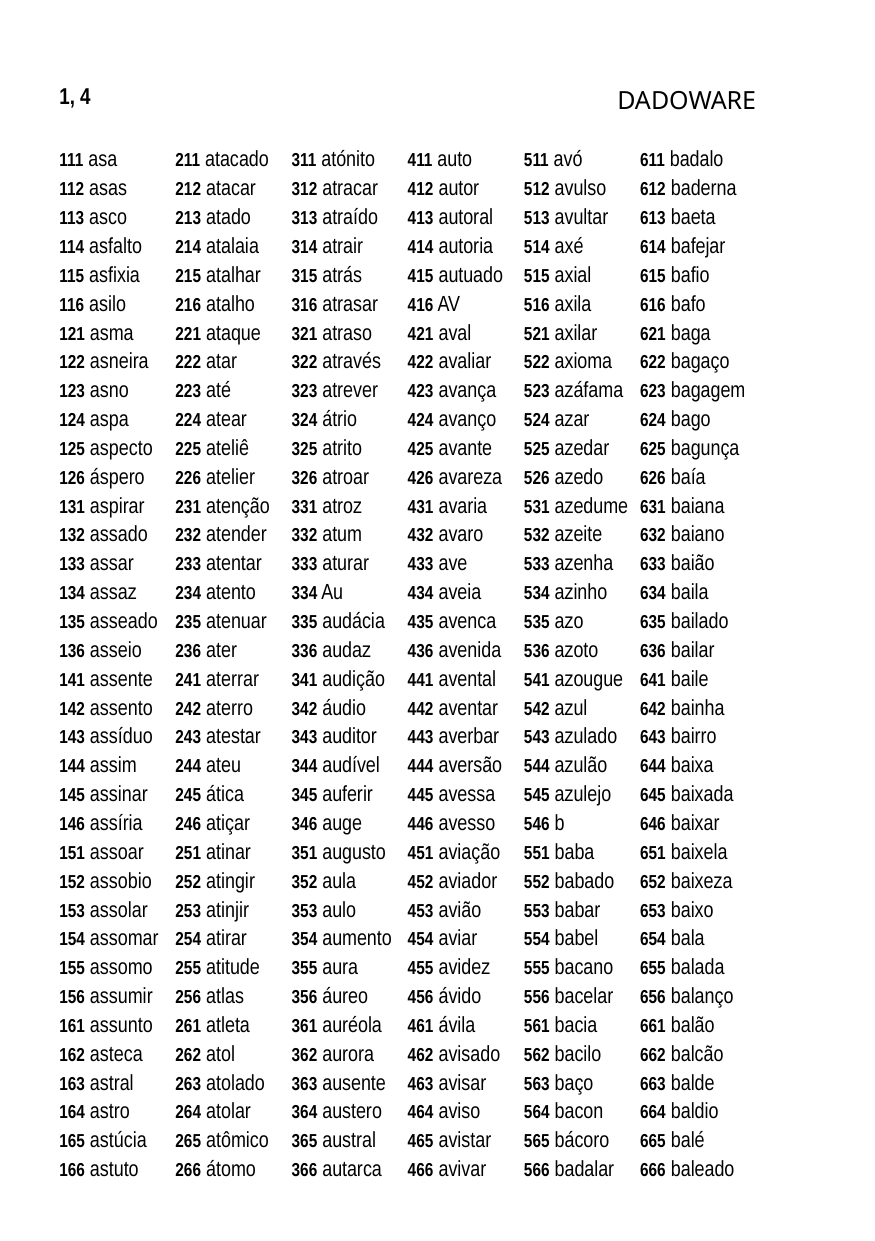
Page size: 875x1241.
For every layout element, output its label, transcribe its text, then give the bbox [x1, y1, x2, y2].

text 526 azedo [524, 464, 640, 489]
text 624 bago [640, 406, 756, 431]
text 121 asma [59, 319, 175, 344]
text 146 assíria [59, 810, 175, 835]
text 512 avulso [524, 175, 640, 200]
text 236 ater [175, 637, 291, 662]
text 434 aveia [407, 579, 524, 604]
text 433 ave [407, 550, 524, 575]
text 164 astro [59, 1098, 175, 1123]
text 615 bafio [640, 262, 756, 287]
text 516 axila [524, 291, 640, 316]
text 663 balde [640, 1069, 756, 1095]
text 264 atolar [175, 1098, 291, 1123]
text 426 avareza [407, 464, 524, 489]
text 361 auréola [291, 1012, 407, 1037]
text 411 auto [407, 146, 524, 171]
text 133 assar [59, 550, 175, 575]
text 555 bacano [524, 954, 640, 979]
text 251 atinar [175, 839, 291, 864]
text 544 azulão [524, 752, 640, 777]
text 152 assobio [59, 868, 175, 893]
text 345 auferir [291, 781, 407, 806]
text 623 bagagem [640, 377, 756, 402]
text 652 baixeza [640, 868, 756, 893]
text 463 avisar [407, 1069, 524, 1095]
text 631 baiana [640, 492, 756, 518]
text 531 azedume [524, 492, 640, 518]
text 452 aviador [407, 868, 524, 893]
text 461 ávila [407, 1012, 524, 1037]
text 641 baile [640, 666, 756, 691]
text 632 baiano [640, 521, 756, 546]
text 266 átomo [175, 1156, 291, 1181]
text 223 até [175, 377, 291, 402]
text 166 astuto [59, 1156, 175, 1181]
text 256 atlas [175, 983, 291, 1008]
text 413 autoral [407, 204, 524, 229]
text 514 axé [524, 233, 640, 258]
text 335 audácia [291, 608, 407, 633]
text 243 atestar [175, 723, 291, 748]
text 346 auge [291, 810, 407, 835]
text 324 átrio [291, 406, 407, 431]
text 344 audível [291, 752, 407, 777]
text 621 baga [640, 319, 756, 344]
text 523 azáfama [524, 377, 640, 402]
text 325 atrito [291, 435, 407, 460]
text 365 austral [291, 1127, 407, 1152]
text 655 balada [640, 954, 756, 979]
text 145 assinar [59, 781, 175, 806]
text 153 assolar [59, 896, 175, 922]
text 132 assado [59, 521, 175, 546]
text 416 AV [407, 291, 524, 316]
text 231 atenção [175, 492, 291, 518]
text 444 aversão [407, 752, 524, 777]
text 212 atacar [175, 175, 291, 200]
text 465 avistar [407, 1127, 524, 1152]
text 321 atraso [291, 319, 407, 344]
text 144 assim [59, 752, 175, 777]
text 343 auditor [291, 723, 407, 748]
text 125 aspecto [59, 435, 175, 460]
text 112 asas [59, 175, 175, 200]
text 244 ateu [175, 752, 291, 777]
text 135 asseado [59, 608, 175, 633]
text 643 bairro [640, 723, 756, 748]
text 464 aviso [407, 1098, 524, 1123]
text 322 através [291, 348, 407, 373]
text 265 atômico [175, 1127, 291, 1152]
text 556 bacelar [524, 983, 640, 1008]
text 644 baixa [640, 752, 756, 777]
text 542 azul [524, 694, 640, 719]
text 441 avental [407, 666, 524, 691]
text 442 aventar [407, 694, 524, 719]
text 511 avó [524, 146, 640, 171]
text 233 atentar [175, 550, 291, 575]
text 334 Au [291, 579, 407, 604]
text 554 babel [524, 925, 640, 950]
text 124 aspa [59, 406, 175, 431]
text 332 atum [291, 521, 407, 546]
text 425 avante [407, 435, 524, 460]
text 362 aurora [291, 1041, 407, 1066]
text 566 badalar [524, 1156, 640, 1181]
text 331 atroz [291, 492, 407, 518]
text 214 atalaia [175, 233, 291, 258]
text 162 asteca [59, 1041, 175, 1066]
text 646 baixar [640, 810, 756, 835]
text 221 ataque [175, 319, 291, 344]
text 456 ávido [407, 983, 524, 1008]
text 123 asno [59, 377, 175, 402]
text 515 axial [524, 262, 640, 287]
text 421 aval [407, 319, 524, 344]
text 635 bailado [640, 608, 756, 633]
text 561 bacia [524, 1012, 640, 1037]
text 366 autarca [291, 1156, 407, 1181]
text 116 asilo [59, 291, 175, 316]
text 333 aturar [291, 550, 407, 575]
text 252 atingir [175, 868, 291, 893]
text 312 atracar [291, 175, 407, 200]
text 163 astral [59, 1069, 175, 1095]
text 154 assomar [59, 925, 175, 950]
text 225 ateliê [175, 435, 291, 460]
text 665 balé [640, 1127, 756, 1152]
text 113 asco [59, 204, 175, 229]
text 534 azinho [524, 579, 640, 604]
text 213 atado [175, 204, 291, 229]
text 224 atear [175, 406, 291, 431]
text 455 avidez [407, 954, 524, 979]
text 234 atento [175, 579, 291, 604]
text 535 azo [524, 608, 640, 633]
text 436 avenida [407, 637, 524, 662]
text 342 áudio [291, 694, 407, 719]
text 634 baila [640, 579, 756, 604]
text 156 assumir [59, 983, 175, 1008]
text 545 azulejo [524, 781, 640, 806]
text 155 assomo [59, 954, 175, 979]
text 424 avanço [407, 406, 524, 431]
text 314 atrair [291, 233, 407, 258]
text 235 atenuar [175, 608, 291, 633]
text 315 atrás [291, 262, 407, 287]
text 654 bala [640, 925, 756, 950]
text 513 avultar [524, 204, 640, 229]
text 543 azulado [524, 723, 640, 748]
text 664 baldio [640, 1098, 756, 1123]
text 642 bainha [640, 694, 756, 719]
text 122 asneira [59, 348, 175, 373]
text 662 balcão [640, 1041, 756, 1066]
text 242 aterro [175, 694, 291, 719]
text 536 azoto [524, 637, 640, 662]
text 253 atinjir [175, 896, 291, 922]
text 533 azenha [524, 550, 640, 575]
text 226 atelier [175, 464, 291, 489]
text 313 atraído [291, 204, 407, 229]
text 115 asfixia [59, 262, 175, 287]
text 254 atirar [175, 925, 291, 950]
text 351 augusto [291, 839, 407, 864]
text 241 aterrar [175, 666, 291, 691]
text 626 baía [640, 464, 756, 489]
text 245 ática [175, 781, 291, 806]
text 1, 4 [59, 83, 177, 109]
text 666 baleado [640, 1156, 756, 1181]
text 114 asfalto [59, 233, 175, 258]
text 546 b [524, 810, 640, 835]
text 316 atrasar [291, 291, 407, 316]
text 552 babado [524, 868, 640, 893]
text 462 avisado [407, 1041, 524, 1066]
text 161 assunto [59, 1012, 175, 1037]
text 521 axilar [524, 319, 640, 344]
text 352 aula [291, 868, 407, 893]
text 661 balão [640, 1012, 756, 1037]
text 466 avivar [407, 1156, 524, 1181]
text 522 axioma [524, 348, 640, 373]
text 134 assaz [59, 579, 175, 604]
text 216 atalho [175, 291, 291, 316]
text 633 baião [640, 550, 756, 575]
text 131 aspirar [59, 492, 175, 518]
text 232 atender [175, 521, 291, 546]
text 355 aura [291, 954, 407, 979]
text 323 atrever [291, 377, 407, 402]
text 255 atitude [175, 954, 291, 979]
text 262 atol [175, 1041, 291, 1066]
text 541 azougue [524, 666, 640, 691]
text 645 baixada [640, 781, 756, 806]
text 564 bacon [524, 1098, 640, 1123]
text 136 asseio [59, 637, 175, 662]
text 563 baço [524, 1069, 640, 1095]
text 165 astúcia [59, 1127, 175, 1152]
text 443 averbar [407, 723, 524, 748]
text 446 avesso [407, 810, 524, 835]
text 525 azedar [524, 435, 640, 460]
text 453 avião [407, 896, 524, 922]
text 353 aulo [291, 896, 407, 922]
text 326 atroar [291, 464, 407, 489]
text 126 áspero [59, 464, 175, 489]
text 364 austero [291, 1098, 407, 1123]
text 553 babar [524, 896, 640, 922]
text 532 azeite [524, 521, 640, 546]
text 211 atacado [175, 146, 291, 171]
text 612 baderna [640, 175, 756, 200]
text 311 atónito [291, 146, 407, 171]
text 415 autuado [407, 262, 524, 287]
text 412 autor [407, 175, 524, 200]
text 431 avaria [407, 492, 524, 518]
text 414 autoria [407, 233, 524, 258]
text 222 atar [175, 348, 291, 373]
text 341 audição [291, 666, 407, 691]
text 356 áureo [291, 983, 407, 1008]
text 451 aviação [407, 839, 524, 864]
text 656 balanço [640, 983, 756, 1008]
text 625 bagunça [640, 435, 756, 460]
text 111 asa [59, 146, 175, 171]
text 263 atolado [175, 1069, 291, 1095]
text 616 bafo [640, 291, 756, 316]
text 454 aviar [407, 925, 524, 950]
text 432 avaro [407, 521, 524, 546]
text 651 baixela [640, 839, 756, 864]
text 141 assente [59, 666, 175, 691]
text 562 bacilo [524, 1041, 640, 1066]
text 422 avaliar [407, 348, 524, 373]
text 143 assíduo [59, 723, 175, 748]
text 614 bafejar [640, 233, 756, 258]
text 215 atalhar [175, 262, 291, 287]
text 423 avança [407, 377, 524, 402]
text 636 bailar [640, 637, 756, 662]
text 551 baba [524, 839, 640, 864]
text 524 azar [524, 406, 640, 431]
text 445 avessa [407, 781, 524, 806]
text 354 aumento [291, 925, 407, 950]
text 261 atleta [175, 1012, 291, 1037]
text 246 atiçar [175, 810, 291, 835]
text 363 ausente [291, 1069, 407, 1095]
text 151 assoar [59, 839, 175, 864]
text 622 bagaço [640, 348, 756, 373]
text 565 bácoro [524, 1127, 640, 1152]
text 142 assento [59, 694, 175, 719]
text 613 baeta [640, 204, 756, 229]
text 435 avenca [407, 608, 524, 633]
text 653 baixo [640, 896, 756, 922]
text 611 badalo [640, 146, 756, 171]
text 336 audaz [291, 637, 407, 662]
